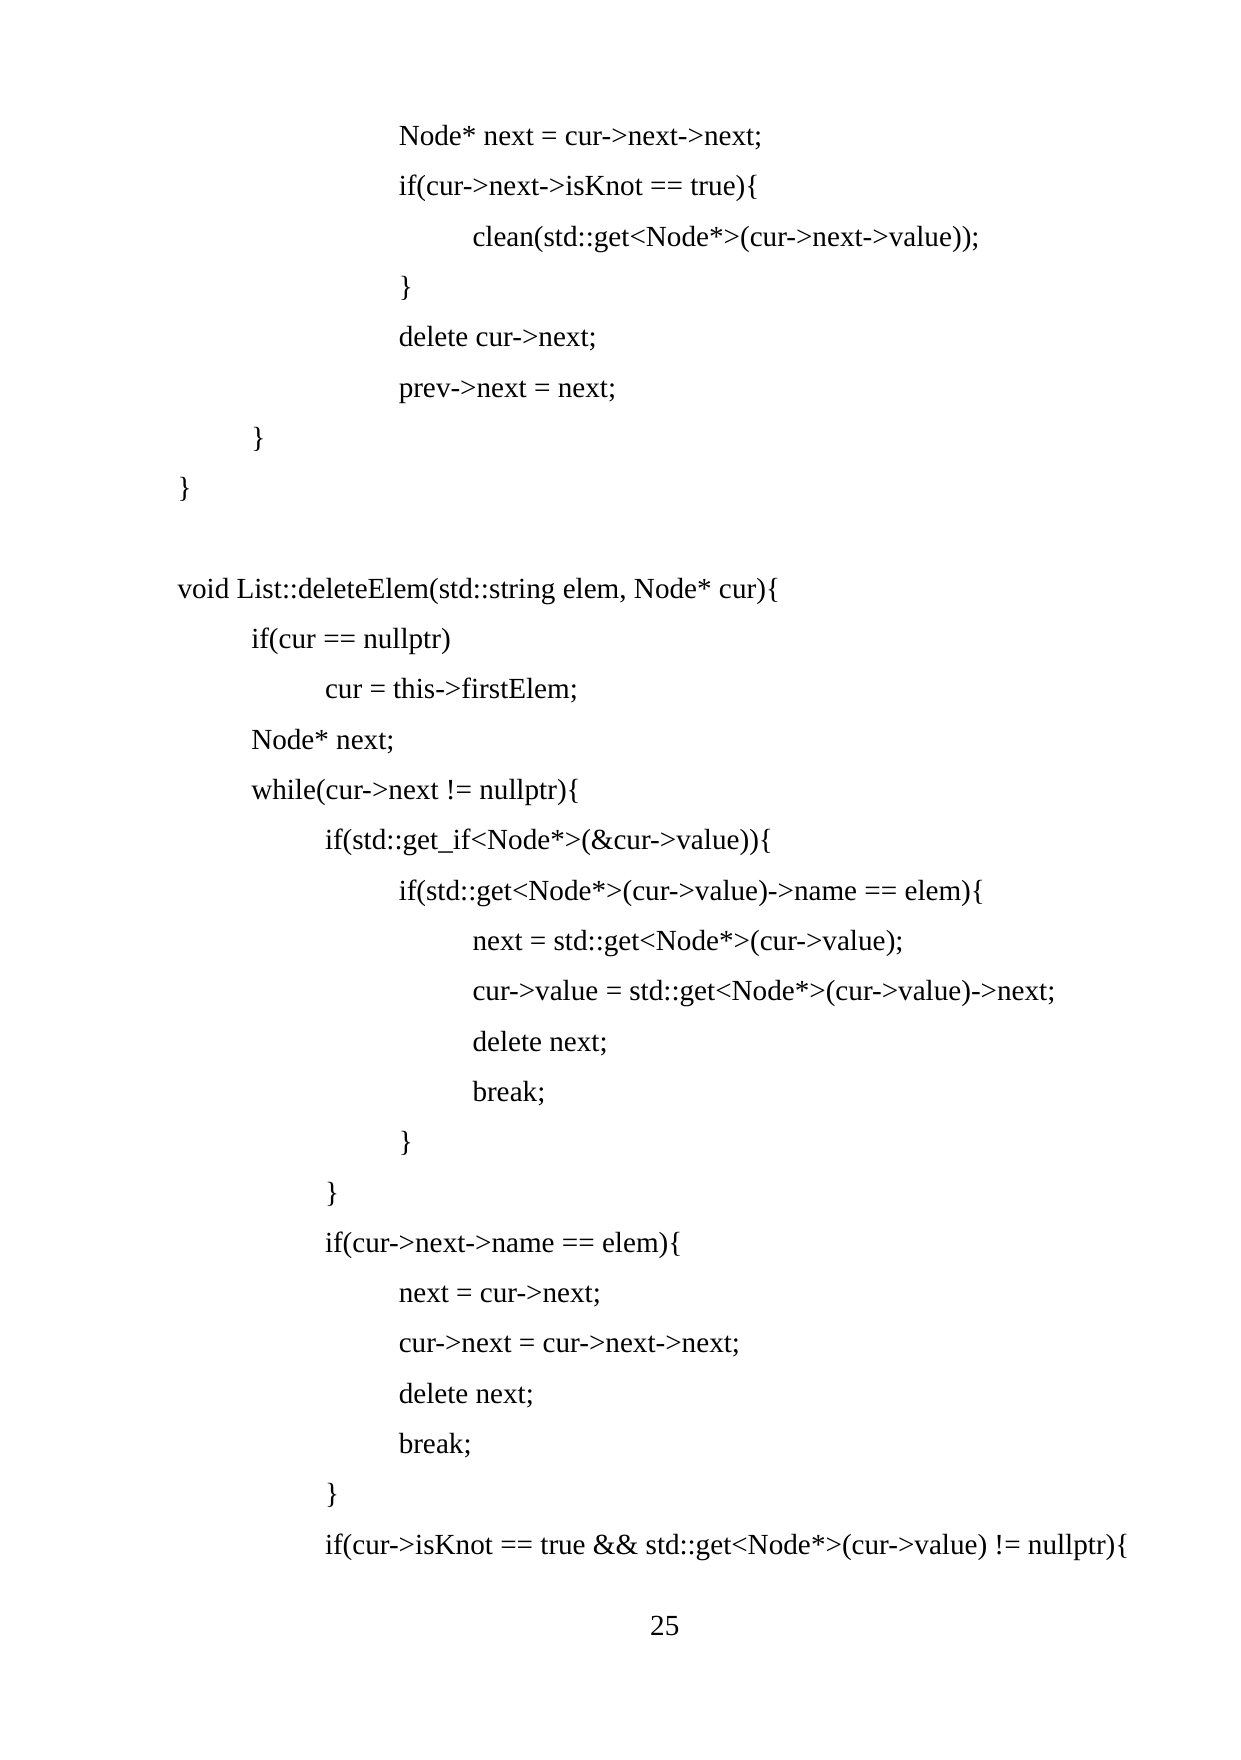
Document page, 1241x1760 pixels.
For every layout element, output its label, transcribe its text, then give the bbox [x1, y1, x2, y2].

text } [177, 1175, 1152, 1208]
text prev->next = next; [177, 370, 1152, 403]
text next = std::get<Node*>(cur->value); [177, 923, 1152, 957]
text if(std::get<Node*>(cur->value)->name == elem){ [177, 873, 1152, 906]
text void List::deleteElem(std::string elem, Node* cur){ [177, 571, 1152, 604]
text } [177, 420, 1152, 453]
text if(cur->next->isKnot == true){ [177, 168, 1152, 202]
text while(cur->next != nullptr){ [177, 772, 1152, 806]
text break; [177, 1074, 1152, 1108]
text } [177, 470, 1152, 504]
text if(std::get_if<Node*>(&cur->value)){ [177, 822, 1152, 856]
text if(cur->isKnot == true && std::get<Node*>(cur->value) != nullptr){ [177, 1527, 1152, 1560]
text delete next; [177, 1376, 1152, 1409]
text cur->value = std::get<Node*>(cur->value)->next; [177, 973, 1152, 1007]
text delete cur->next; [177, 319, 1152, 353]
text clean(std::get<Node*>(cur->next->value)); [177, 219, 1152, 252]
text Node* next = cur->next->next; [177, 118, 1152, 152]
text if(cur == nullptr) [177, 621, 1152, 655]
text } [177, 1477, 1152, 1510]
text } [177, 1124, 1152, 1158]
text Node* next; [177, 722, 1152, 755]
text break; [177, 1426, 1152, 1460]
text next = cur->next; [177, 1275, 1152, 1309]
text } [177, 269, 1152, 303]
text delete next; [177, 1024, 1152, 1057]
text if(cur->next->name == elem){ [177, 1225, 1152, 1258]
text cur->next = cur->next->next; [177, 1326, 1152, 1359]
text cur = this->firstElem; [177, 672, 1152, 705]
